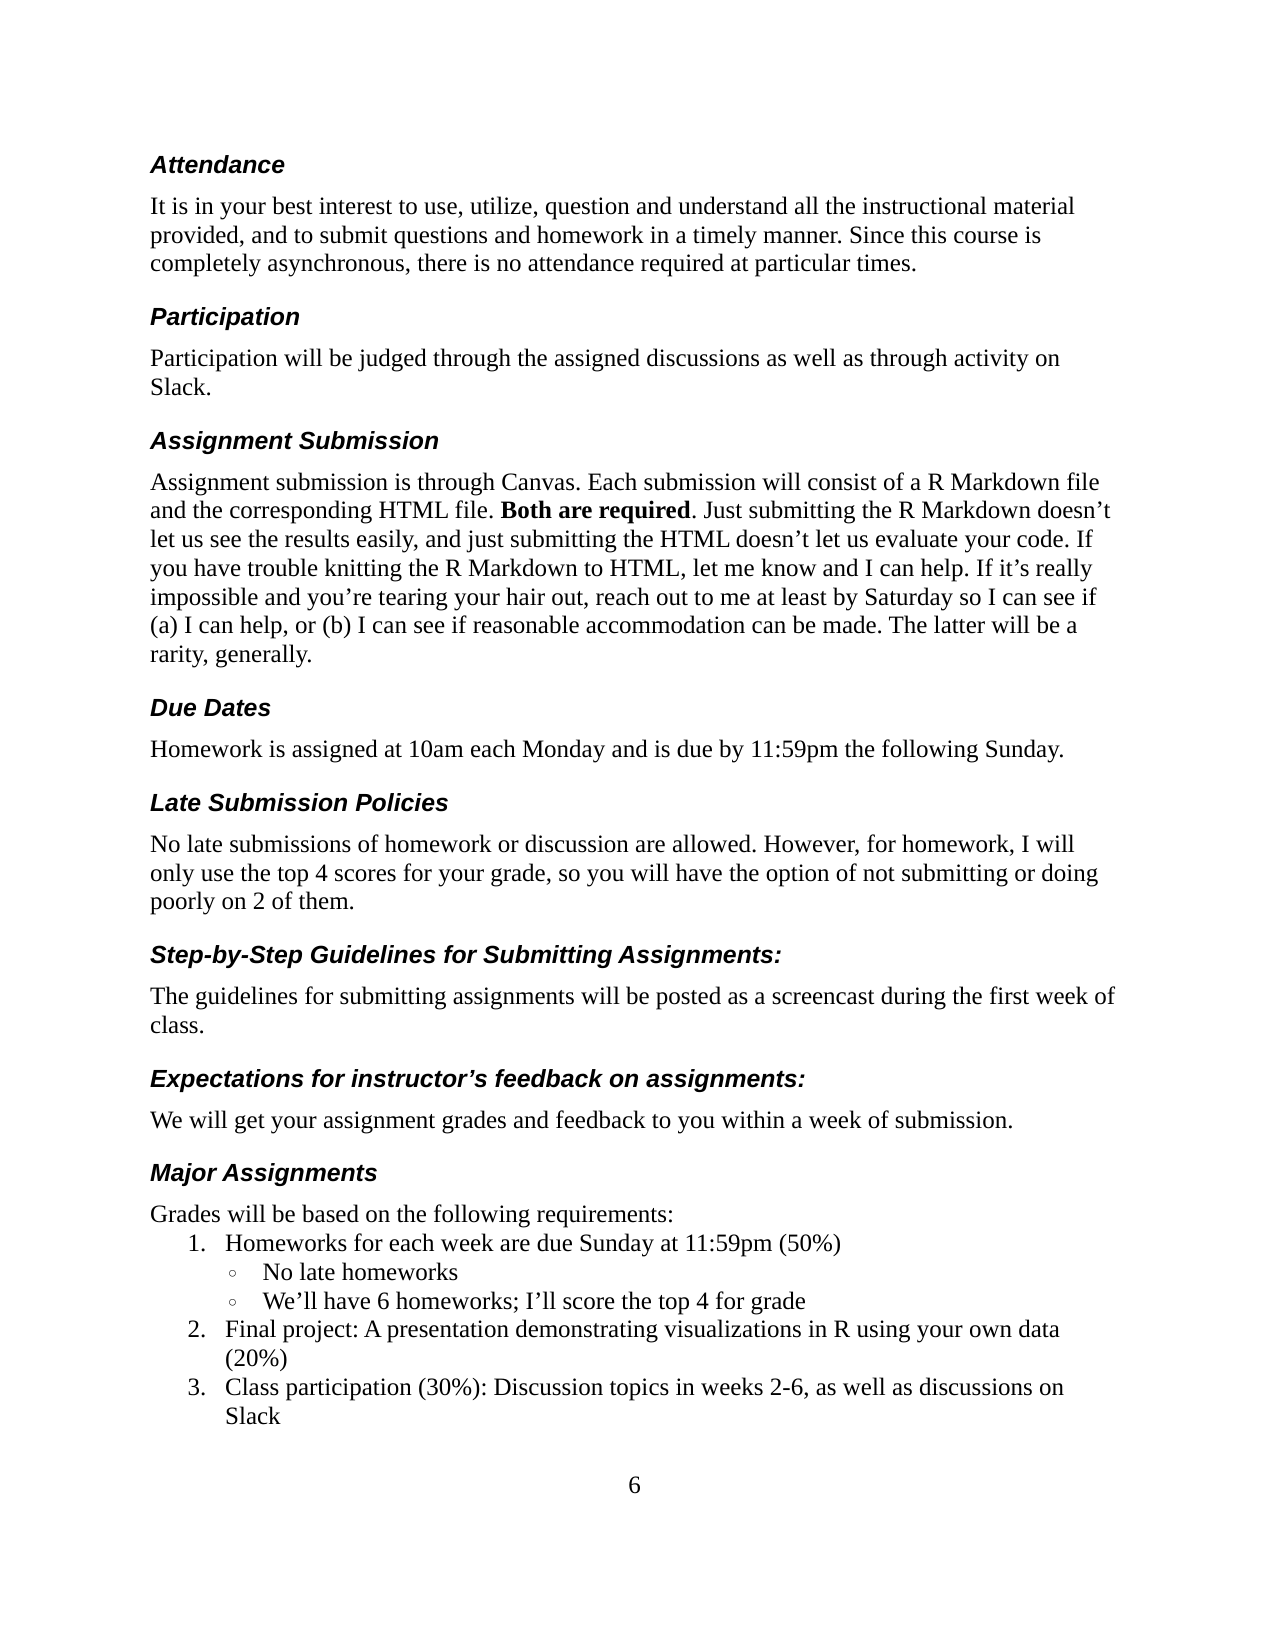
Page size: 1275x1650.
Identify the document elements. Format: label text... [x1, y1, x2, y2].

text Homework is assigned at 10am each Monday and is due by 11:59pm the following Sunday. [150, 734, 1125, 763]
text Participation will be judged through the assigned discussions as well as through activity on Slack. [150, 343, 1125, 401]
list We’ll have 6 homeworks; I’ll score the top 4 for grade [225, 1286, 1125, 1314]
subtitle Late Submission Policies [150, 788, 1125, 816]
subtitle Major Assignments [150, 1158, 1125, 1187]
text It is in your best interest to use, utilize, question and understand all the instructional material provided, and to submit questions and homework in a timely manner. Since this course is completely asynchronous, there is no attendance required at particular times. [150, 191, 1125, 277]
subtitle Assignment Submission [150, 426, 1125, 454]
list No late homeworks [225, 1257, 1125, 1286]
text The guidelines for submitting assignments will be posted as a screencast during the first week of class. [150, 981, 1125, 1039]
subtitle Due Dates [150, 693, 1125, 722]
subtitle Expectations for instructor’s feedback on assignments: [150, 1064, 1125, 1092]
text We will get your assignment grades and feedback to you within a week of submission. [150, 1105, 1125, 1133]
subtitle Participation [150, 302, 1125, 331]
list Class participation (30%): Discussion topics in weeks 2-6, as well as discussions on Slack [187, 1372, 1125, 1429]
list Homeworks for each week are due Sunday at 11:59pm (50%) [187, 1228, 1125, 1257]
text Assignment submission is through Canvas. Each submission will consist of a R Markdown file and the corresponding HTML file. Both are required. Just submitting the R Markdown doesn’t let us see the results easily, and just submitting the HTML doesn’t let us evaluate your code. If you have trouble knitting the R Markdown to HTML, let me know and I can help. If it’s really impossible and you’re tearing your hair out, reach out to me at least by Saturday so I can see if (a) I can help, or (b) I can see if reasonable accommodation can be made. The latter will be a rarity, generally. [150, 467, 1125, 668]
text Grades will be based on the following requirements: [150, 1199, 1125, 1228]
text No late submissions of homework or discussion are allowed. However, for homework, I will only use the top 4 scores for your grade, so you will have the option of not submitting or doing poorly on 2 of them. [150, 829, 1125, 915]
list Final project: A presentation demonstrating visualizations in R using your own data (20%) [187, 1314, 1125, 1372]
subtitle Step-by-Step Guidelines for Submitting Assignments: [150, 940, 1125, 969]
subtitle Attendance [150, 150, 1125, 178]
